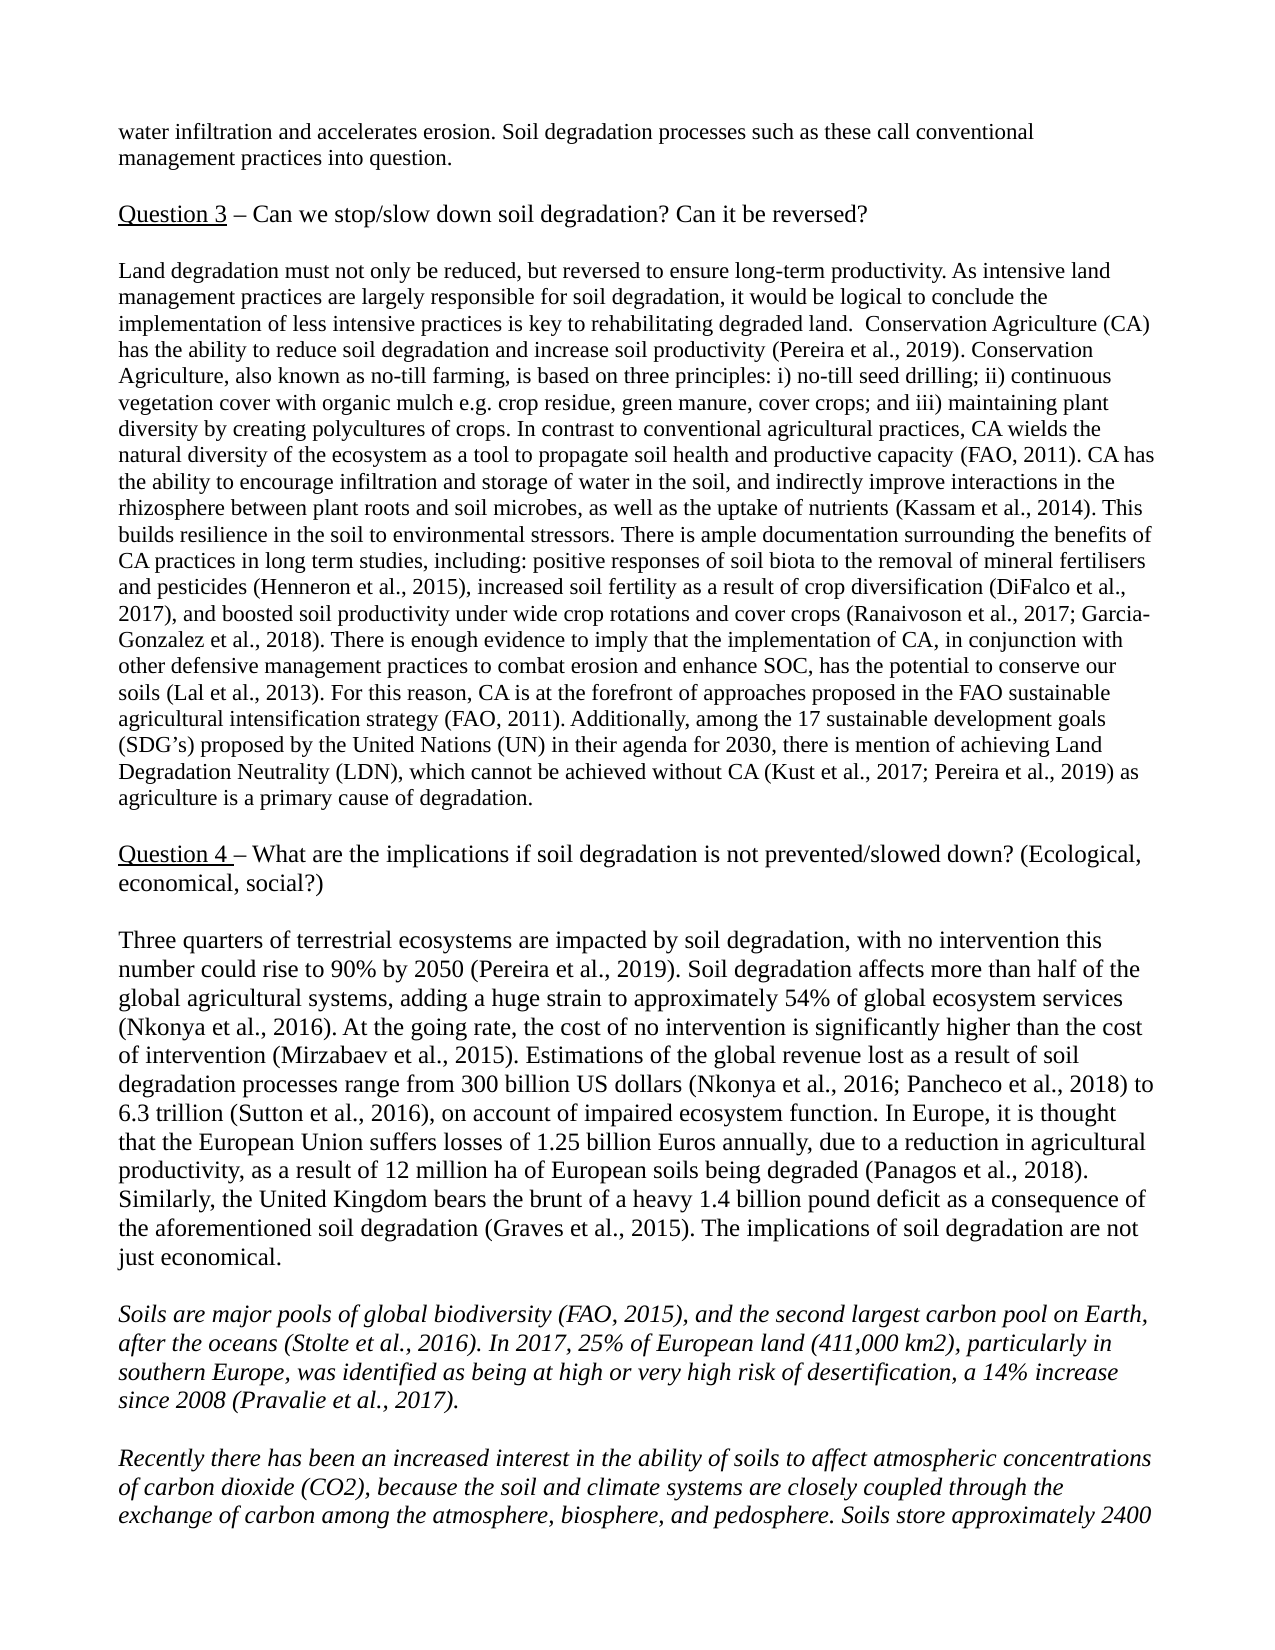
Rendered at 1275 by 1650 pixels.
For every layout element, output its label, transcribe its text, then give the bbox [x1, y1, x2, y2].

text Recently there has been an increased interest in the ability of soils to affect atmospheric concentrations of carbon dioxide (CO2), because the soil and climate systems are closely coupled through the exchange of carbon among the atmosphere, biosphere, and pedosphere. Soils store approximately 2400 [118, 1443, 1157, 1529]
text Soils are major pools of global biodiversity (FAO, 2015), and the second largest carbon pool on Earth, after the oceans (Stolte et al., 2016). In 2017, 25% of European land (411,000 km2), particularly in southern Europe, was identified as being at high or very high risk of desertification, a 14% increase [118, 1299, 1157, 1386]
text Question 3 – Can we stop/slow down soil degradation? Can it be reversed? [118, 199, 1157, 228]
text Three quarters of terrestrial ecosystems are impacted by soil degradation, with no intervention this number could rise to 90% by 2050 (Pereira et al., 2019). Soil degradation affects more than half of the global agricultural systems, adding a huge strain to approximately 54% of global ecosystem services (Nkonya et al., 2016). At the going rate, the cost of no intervention is significantly higher than the cost of intervention (Mirzabaev et al., 2015). Estimations of the global revenue lost as a result of soil degradation processes range from 300 billion US dollars (Nkonya et al., 2016; Pancheco et al., 2018) to 6.3 trillion (Sutton et al., 2016), on account of impaired ecosystem function. In Europe, it is thought that the European Union suffers losses of 1.25 billion Euros annually, due to a reduction in agricultural productivity, as a result of 12 million ha of European soils being degraded (Panagos et al., 2018). Similarly, the United Kingdom bears the brunt of a heavy 1.4 billion pound deficit as a consequence of the aforementioned soil degradation (Graves et al., 2015). The implications of soil degradation are not just economical. [118, 926, 1157, 1271]
text Land degradation must not only be reduced, but reversed to ensure long-term productivity. As intensive land management practices are largely responsible for soil degradation, it would be logical to conclude the implementation of less intensive practices is key to rehabilitating degraded land. Conservation Agriculture (CA) has the ability to reduce soil degradation and increase soil productivity (Pereira et al., 2019). Conservation Agriculture, also known as no-till farming, is based on three principles: i) no-till seed drilling; ii) continuous vegetation cover with organic mulch e.g. crop residue, green manure, cover crops; and iii) maintaining plant diversity by creating polycultures of crops. In contrast to conventional agricultural practices, CA wields the natural diversity of the ecosystem as a tool to propagate soil health and productive capacity (FAO, 2011). CA has the ability to encourage infiltration and storage of water in the soil, and indirectly improve interactions in the rhizosphere between plant roots and soil microbes, as well as the uptake of nutrients (Kassam et al., 2014). This builds resilience in the soil to environmental stressors. There is ample documentation surrounding the benefits of CA practices in long term studies, including: positive responses of soil biota to the removal of mineral fertilisers and pesticides (Henneron et al., 2015), increased soil fertility as a result of crop diversification (DiFalco et al., 2017), and boosted soil productivity under wide crop rotations and cover crops (Ranaivoson et al., 2017; Garcia-Gonzalez et al., 2018). There is enough evidence to imply that the implementation of CA, in conjunction with other defensive management practices to combat erosion and enhance SOC, has the potential to conserve our soils (Lal et al., 2013). For this reason, CA is at the forefront of approaches proposed in the FAO sustainable agricultural intensification strategy (FAO, 2011). Additionally, among the 17 sustainable development goals (SDG’s) proposed by the United Nations (UN) in their agenda for 2030, there is mention of achieving Land Degradation Neutrality (LDN), which cannot be achieved without CA (Kust et al., 2017; Pereira et al., 2019) as agriculture is a primary cause of degradation. [118, 257, 1157, 811]
text since 2008 (Pravalie et al., 2017). [118, 1386, 1157, 1414]
text Question 4 – What are the implications if soil degradation is not prevented/slowed down? (Ecological, economical, social?) [118, 839, 1157, 897]
text water infiltration and accelerates erosion. Soil degradation processes such as these call conventional management practices into question. [118, 118, 1157, 171]
